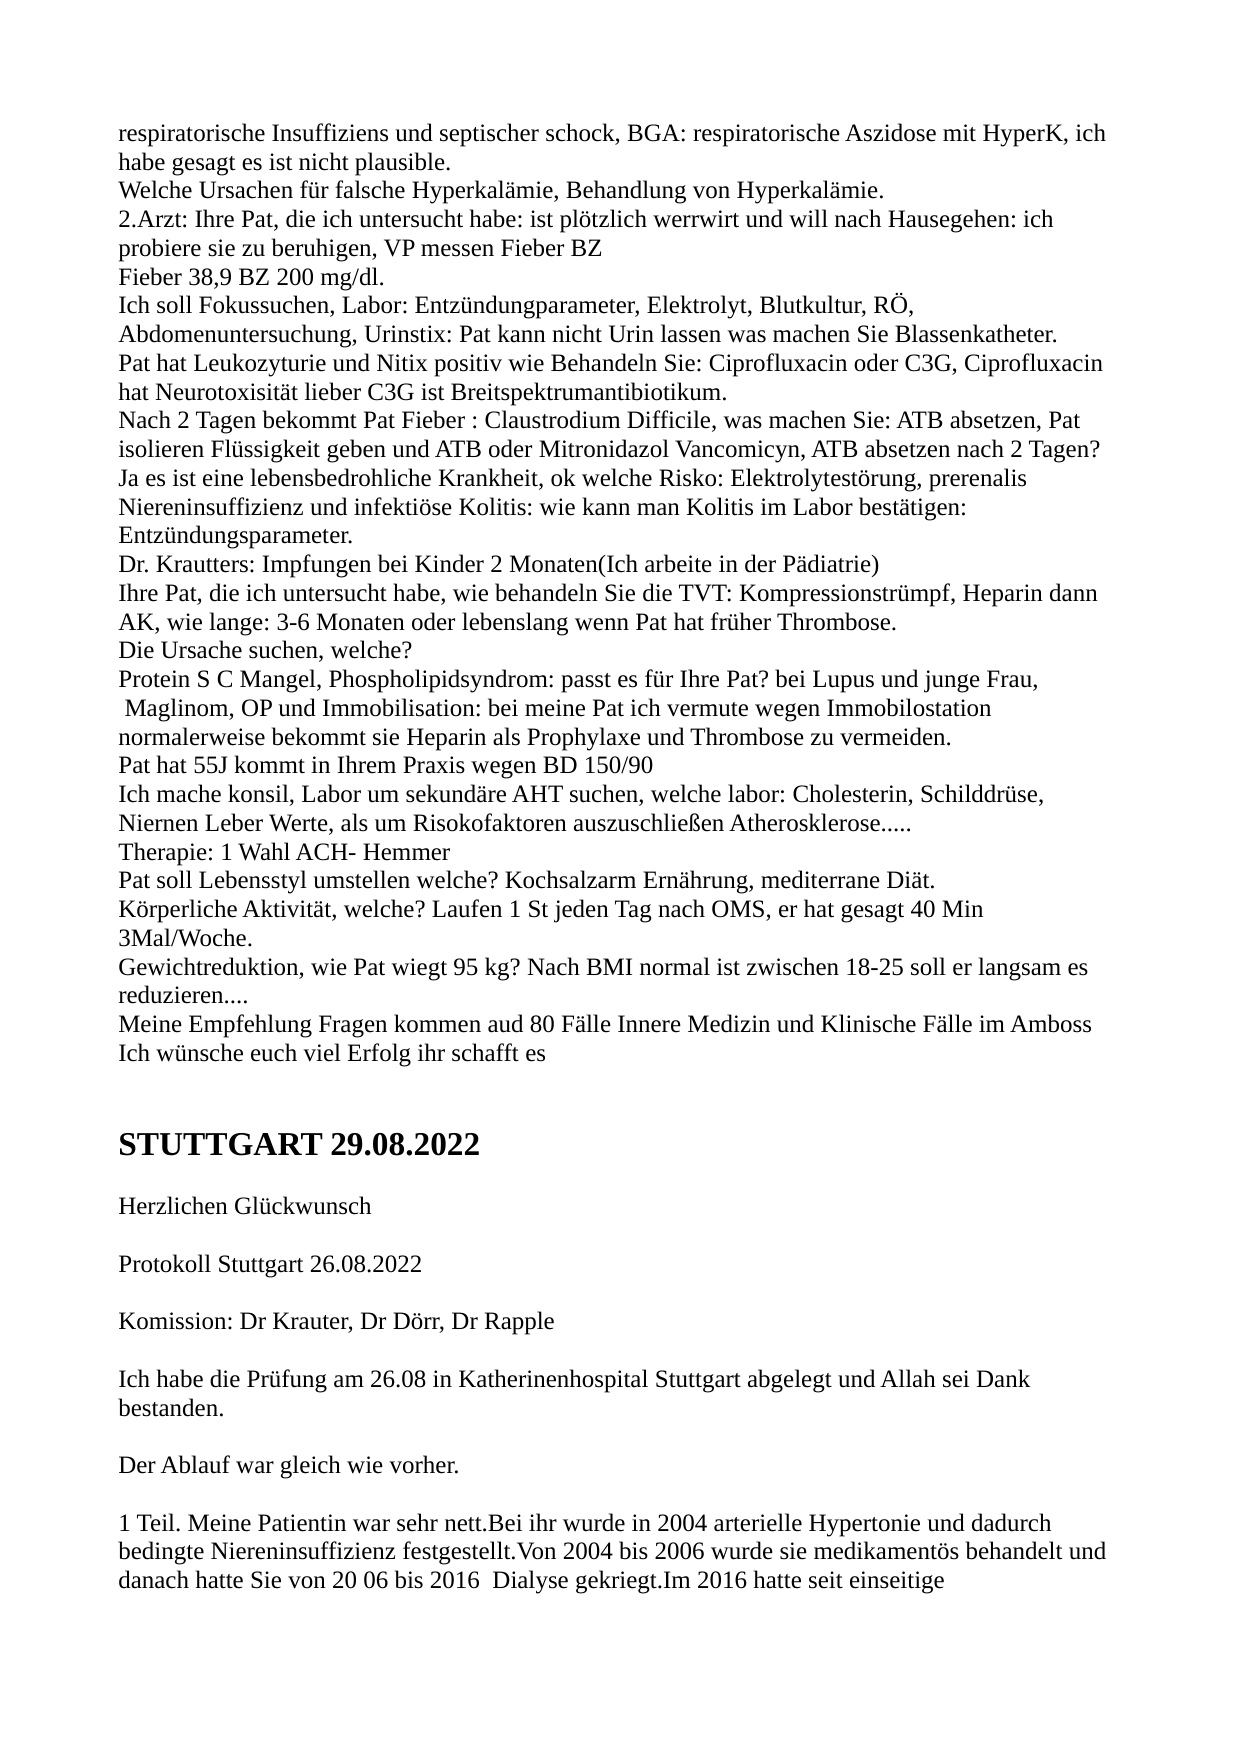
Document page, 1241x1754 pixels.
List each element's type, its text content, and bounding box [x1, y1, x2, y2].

text STUTTGART 29.08.2022 [118, 1124, 1122, 1163]
text respiratorische Insuffiziens und septischer schock, BGA: respiratorische Aszidose mit HyperK, ich habe gesagt es ist nicht plausible. [118, 118, 1122, 176]
text Körperliche Aktivität, welche? Laufen 1 St jeden Tag nach OMS, er hat gesagt 40 Min 3Mal/Woche. [118, 894, 1122, 952]
text Meine Empfehlung Fragen kommen aud 80 Fälle Innere Medizin und Klinische Fälle im Amboss [118, 1009, 1122, 1038]
text Ich soll Fokussuchen, Labor: Entzündungparameter, Elektrolyt, Blutkultur, RÖ, Abdomenuntersuchung, Urinstix: Pat kann nicht Urin lassen was machen Sie Blassenkatheter. [118, 291, 1122, 348]
text Protokoll Stuttgart 26.08.2022 [118, 1249, 1122, 1278]
text Gewichtreduktion, wie Pat wiegt 95 kg? Nach BMI normal ist zwischen 18-25 soll er langsam es reduzieren.... [118, 952, 1122, 1009]
text Therapie: 1 Wahl ACH- Hemmer [118, 837, 1122, 866]
text Die Ursache suchen, welche? [118, 636, 1122, 664]
text Herzlichen Glückwunsch 🎉🥳 [118, 1191, 1122, 1220]
text Dr. Krautters: Impfungen bei Kinder 2 Monaten(Ich arbeite in der Pädiatrie) [118, 549, 1122, 578]
text Welche Ursachen für falsche Hyperkalämie, Behandlung von Hyperkalämie. [118, 176, 1122, 204]
text Komission: Dr Krauter, Dr Dörr, Dr Rapple [118, 1306, 1122, 1335]
text Pat hat 55J kommt in Ihrem Praxis wegen BD 150/90 [118, 751, 1122, 779]
text Der Ablauf war gleich wie vorher. [118, 1450, 1122, 1479]
text Nach 2 Tagen bekommt Pat Fieber : Claustrodium Difficile, was machen Sie: ATB absetzen, Pat isolieren Flüssigkeit geben und ATB oder Mitronidazol Vancomicyn, ATB absetzen nach 2 Tagen? Ja es ist eine lebensbedrohliche Krankheit, ok welche Risko: Elektrolytestörung, prerenalis Niereninsuffizienz und infektiöse Kolitis: wie kann man Kolitis im Labor bestätigen: Entzündungsparameter. [118, 406, 1122, 549]
text Ich mache konsil, Labor um sekundäre AHT suchen, welche labor: Cholesterin, Schilddrüse, Niernen Leber Werte, als um Risokofaktoren auszuschließen Atherosklerose..... [118, 779, 1122, 837]
text Fieber 38,9 BZ 200 mg/dl. [118, 262, 1122, 291]
text Ich habe die Prüfung am 26.08 in Katherinenhospital Stuttgart abgelegt und Allah sei Dank bestanden. [118, 1364, 1122, 1421]
text Maglinom, OP und Immobilisation: bei meine Pat ich vermute wegen Immobilostation normalerweise bekommt sie Heparin als Prophylaxe und Thrombose zu vermeiden. [118, 693, 1122, 751]
text Protein S C Mangel, Phospholipidsyndrom: passt es für Ihre Pat? bei Lupus und junge Frau, [118, 664, 1122, 693]
text Ihre Pat, die ich untersucht habe, wie behandeln Sie die TVT: Kompressionstrümpf, Heparin dann AK, wie lange: 3-6 Monaten oder lebenslang wenn Pat hat früher Thrombose. [118, 578, 1122, 636]
text 1 Teil. Meine Patientin war sehr nett.Bei ihr wurde in 2004 arterielle Hypertonie und dadurch bedingte Niereninsuffizienz festgestellt.Von 2004 bis 2006 wurde sie medikamentös behandelt und danach hatte Sie von 20 06 bis 2016 Dialyse gekriegt.Im 2016 hatte seit einseitige [118, 1508, 1122, 1594]
text Pat soll Lebensstyl umstellen welche? Kochsalzarm Ernährung, mediterrane Diät. [118, 866, 1122, 894]
text 2.Arzt: Ihre Pat, die ich untersucht habe: ist plötzlich werrwirt und will nach Hausegehen: ich probiere sie zu beruhigen, VP messen Fieber BZ [118, 204, 1122, 262]
text Ich wünsche euch viel Erfolg ihr schafft es [118, 1038, 1122, 1067]
text Pat hat Leukozyturie und Nitix positiv wie Behandeln Sie: Ciprofluxacin oder C3G, Ciprofluxacin hat Neurotoxisität lieber C3G ist Breitspektrumantibiotikum. [118, 348, 1122, 406]
